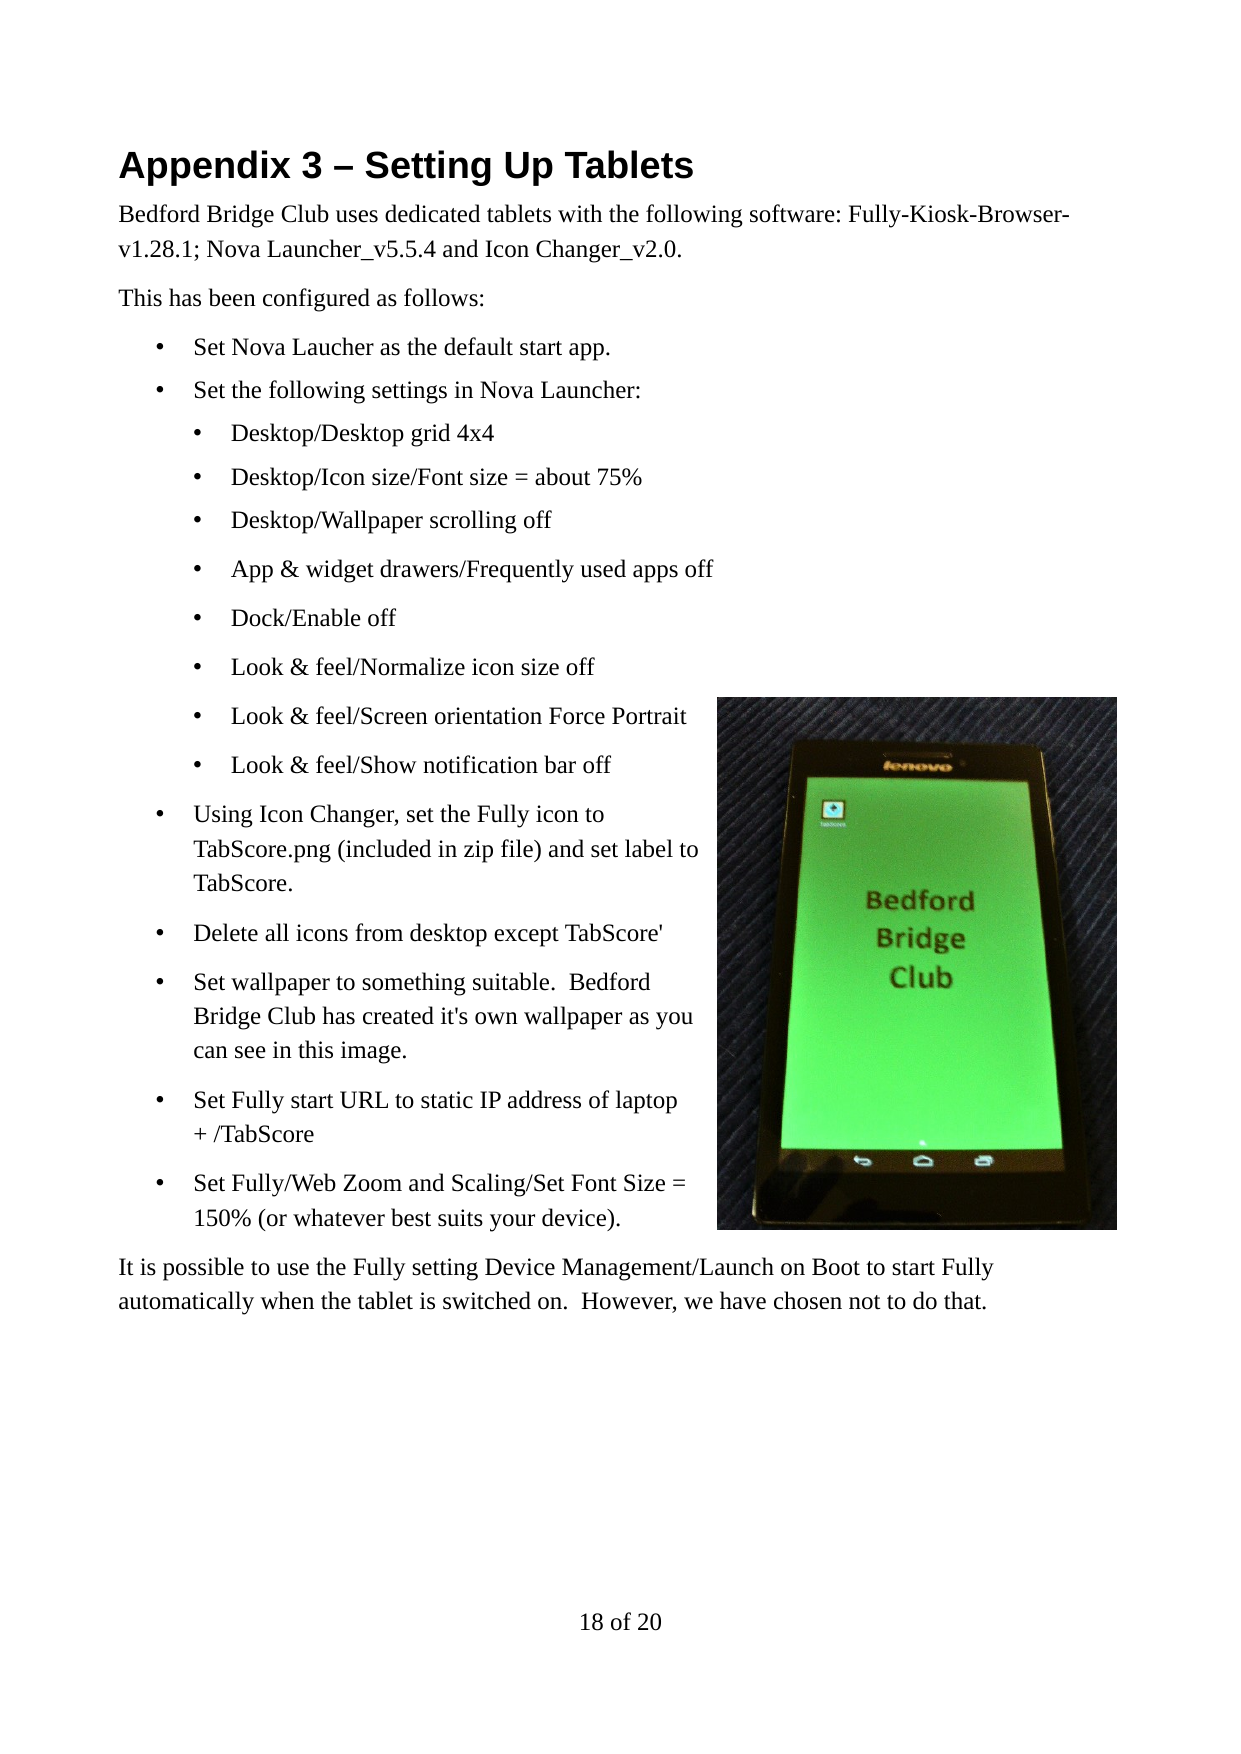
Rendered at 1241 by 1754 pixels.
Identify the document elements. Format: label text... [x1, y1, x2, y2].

list Set wallpaper to something suitable. Bedford Bridge Club has created it's own wallpaper as you can see in this image. [156, 967, 717, 1064]
subtitle Appendix 3 – Setting Up Tablets [118, 143, 1122, 187]
list Look & feel/Screen orientation Force Portrait [193, 701, 717, 730]
list Delete all icons from desktop except TabScore' [156, 918, 717, 946]
list Look & feel/Show notification bar off [193, 751, 717, 779]
list Desktop/Desktop grid 4x4 [193, 418, 1122, 447]
list Dock/Enable off [193, 603, 1122, 632]
text It is possible to use the Fully setting Device Management/Launch on Boot to start Fully automatically when the tablet is switched on. However, we have chosen not to do that. [118, 1252, 1122, 1315]
list Look & feel/Normalize icon size off [193, 652, 1122, 681]
list Desktop/Wallpaper scrolling off [193, 505, 1122, 534]
list Desktop/Icon size/Font size = about 75% [193, 462, 1122, 491]
text Bedford Bridge Club uses dedicated tablets with the following software: Fully-Kiosk-Browser-v1.28.1; Nova Launcher_v5.5.4 and Icon Changer_v2.0. [118, 199, 1122, 262]
list App & widget drawers/Frequently used apps off [193, 554, 1122, 583]
picture [717, 697, 1117, 1230]
list Set Nova Laucher as the default start app. [156, 332, 1122, 361]
text This has been configured as follows: [118, 283, 1122, 312]
list Using Icon Changer, set the Fully icon to TabScore.png (included in zip file) and set label to TabScore. [156, 799, 717, 897]
list Set Fully start URL to static IP address of laptop + /TabScore [156, 1085, 717, 1148]
list Set the following settings in Nova Launcher: [156, 375, 1122, 404]
list Set Fully/Web Zoom and Scaling/Set Font Size = 150% (or whatever best suits your device). [156, 1168, 1122, 1231]
